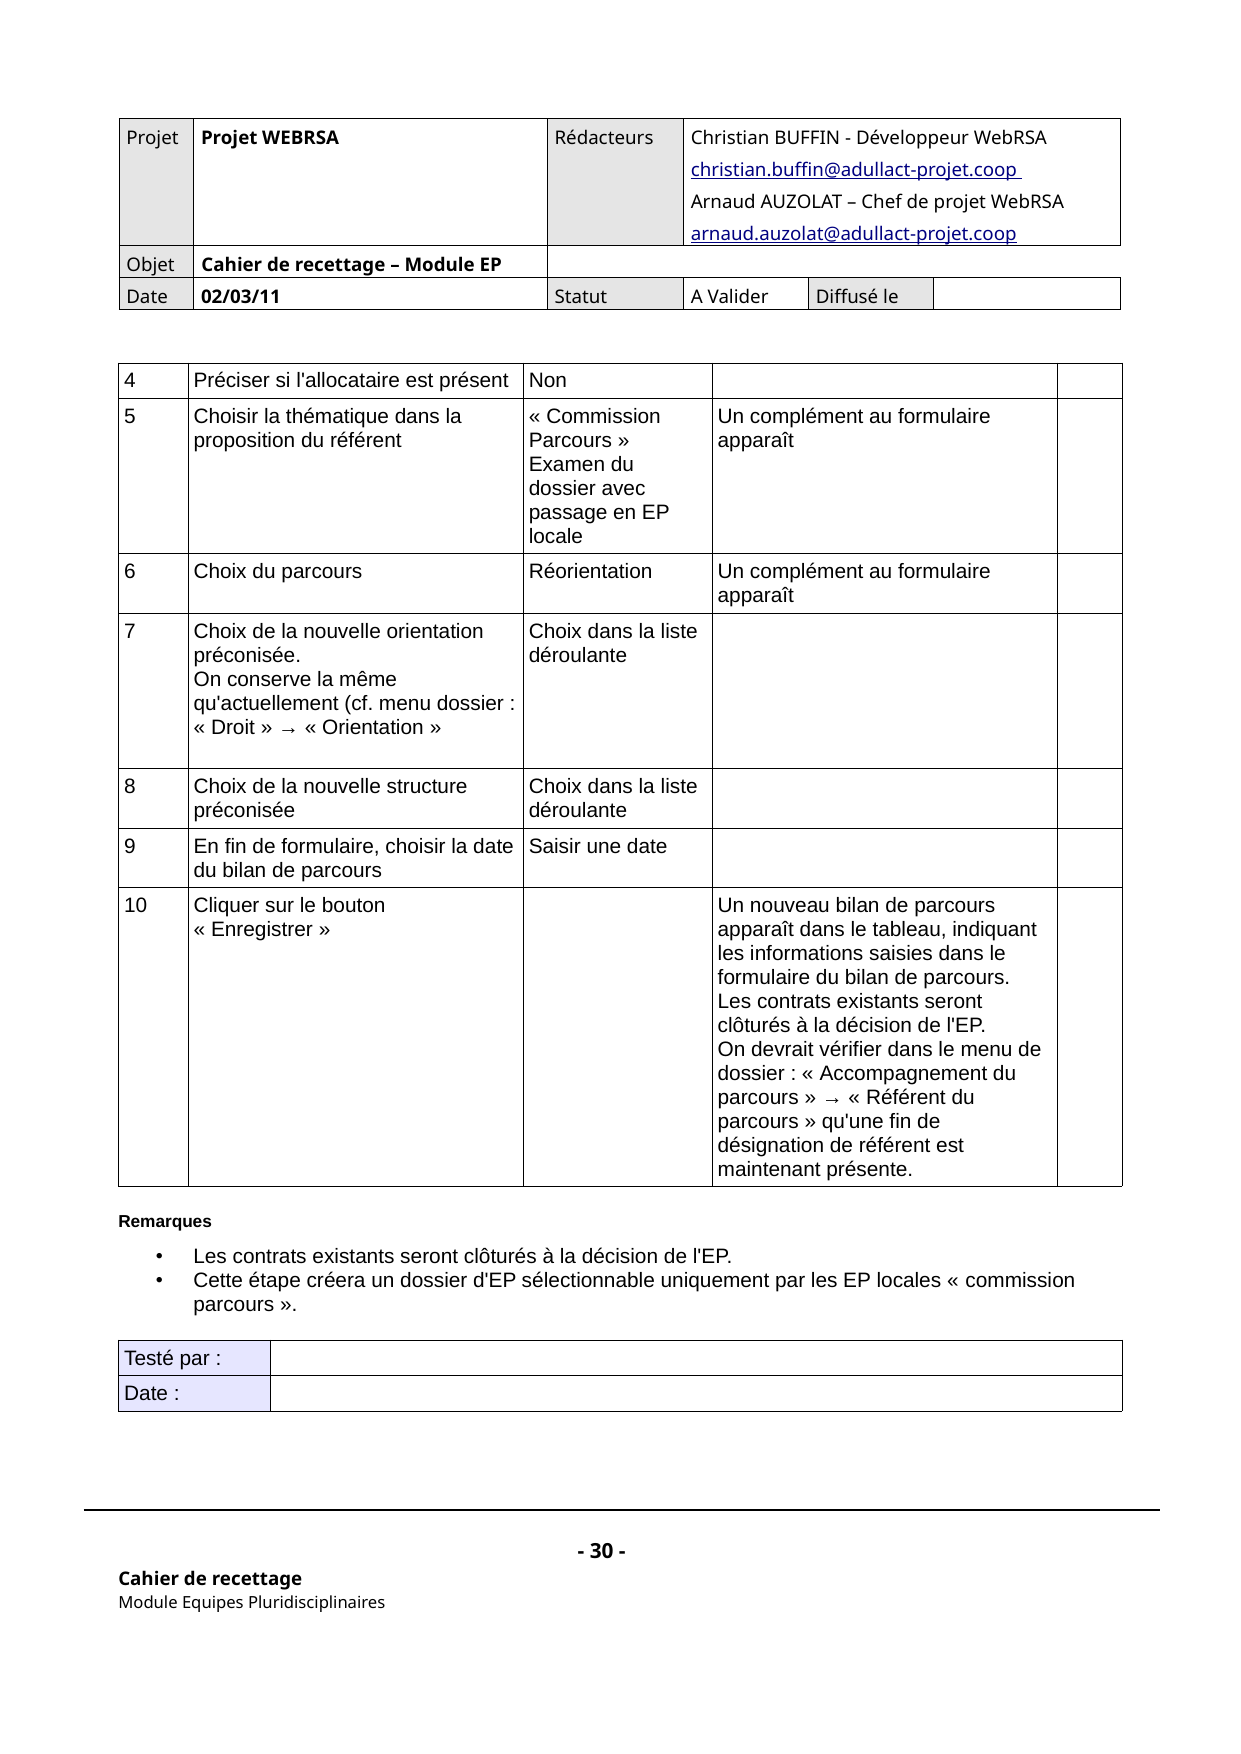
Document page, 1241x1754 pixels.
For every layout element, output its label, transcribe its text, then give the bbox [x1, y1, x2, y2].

table_cell [1058, 554, 1122, 613]
table_cell Saisir une date [524, 829, 712, 887]
table_cell Choix de la nouvelle orientation préconisée. On conserve la même qu'actuellement (cf. menu dossier : « Droit » → « Orientation » [189, 614, 523, 768]
table_cell 5 [119, 399, 188, 553]
table_cell 9 [119, 829, 188, 887]
table_cell Un nouveau bilan de parcours apparaît dans le tableau, indiquant les informations saisies dans le formulaire du bilan de parcours. Les contrats existants seront clôturés à la décision de l'EP. On devrait vérifier dans le menu de dossier : « Accompagnement du parcours » → « Référent du parcours » qu'une fin de désignation de référent est maintenant présente. [713, 888, 1057, 1186]
table_cell Non [524, 364, 712, 398]
table_cell Choix dans la liste déroulante [524, 769, 712, 828]
table_cell Un complément au formulaire apparaît [713, 554, 1057, 613]
table_cell [1058, 614, 1122, 768]
table_cell Cliquer sur le bouton « Enregistrer » [189, 888, 523, 1186]
table_cell Choix de la nouvelle structure préconisée [189, 769, 523, 828]
table_cell [1058, 399, 1122, 553]
table_cell Choix dans la liste déroulante [524, 614, 712, 768]
list Cette étape créera un dossier d'EP sélectionnable uniquement par les EP locales « commission parcours ». [156, 1267, 1122, 1316]
table_cell « Commission Parcours » Examen du dossier avec passage en EP locale [524, 399, 712, 553]
table_header [271, 1341, 1122, 1375]
list Les contrats existants seront clôturés à la décision de l'EP. [156, 1243, 1122, 1267]
table_cell [713, 829, 1057, 887]
table_cell Choisir la thématique dans la proposition du référent [189, 399, 523, 553]
subtitle Remarques [118, 1211, 1122, 1231]
table_cell [713, 364, 1057, 398]
table_header Testé par : [119, 1341, 270, 1375]
table_cell [713, 769, 1057, 828]
table_cell Choix du parcours [189, 554, 523, 613]
table_cell Un complément au formulaire apparaît [713, 399, 1057, 553]
table_cell [1058, 888, 1122, 1186]
table_cell [1058, 829, 1122, 887]
table_cell 10 [119, 888, 188, 1186]
table_cell [271, 1376, 1122, 1411]
table_cell 6 [119, 554, 188, 613]
table_cell Réorientation [524, 554, 712, 613]
table_cell En fin de formulaire, choisir la date du bilan de parcours [189, 829, 523, 887]
table_cell 7 [119, 614, 188, 768]
table_cell 8 [119, 769, 188, 828]
table_cell [524, 888, 712, 1186]
table_cell Préciser si l'allocataire est présent [189, 364, 523, 398]
table_cell [1058, 364, 1122, 398]
table_cell 4 [119, 364, 188, 398]
table_cell [1058, 769, 1122, 828]
table_cell Date : [119, 1376, 270, 1411]
table_cell [713, 614, 1057, 768]
